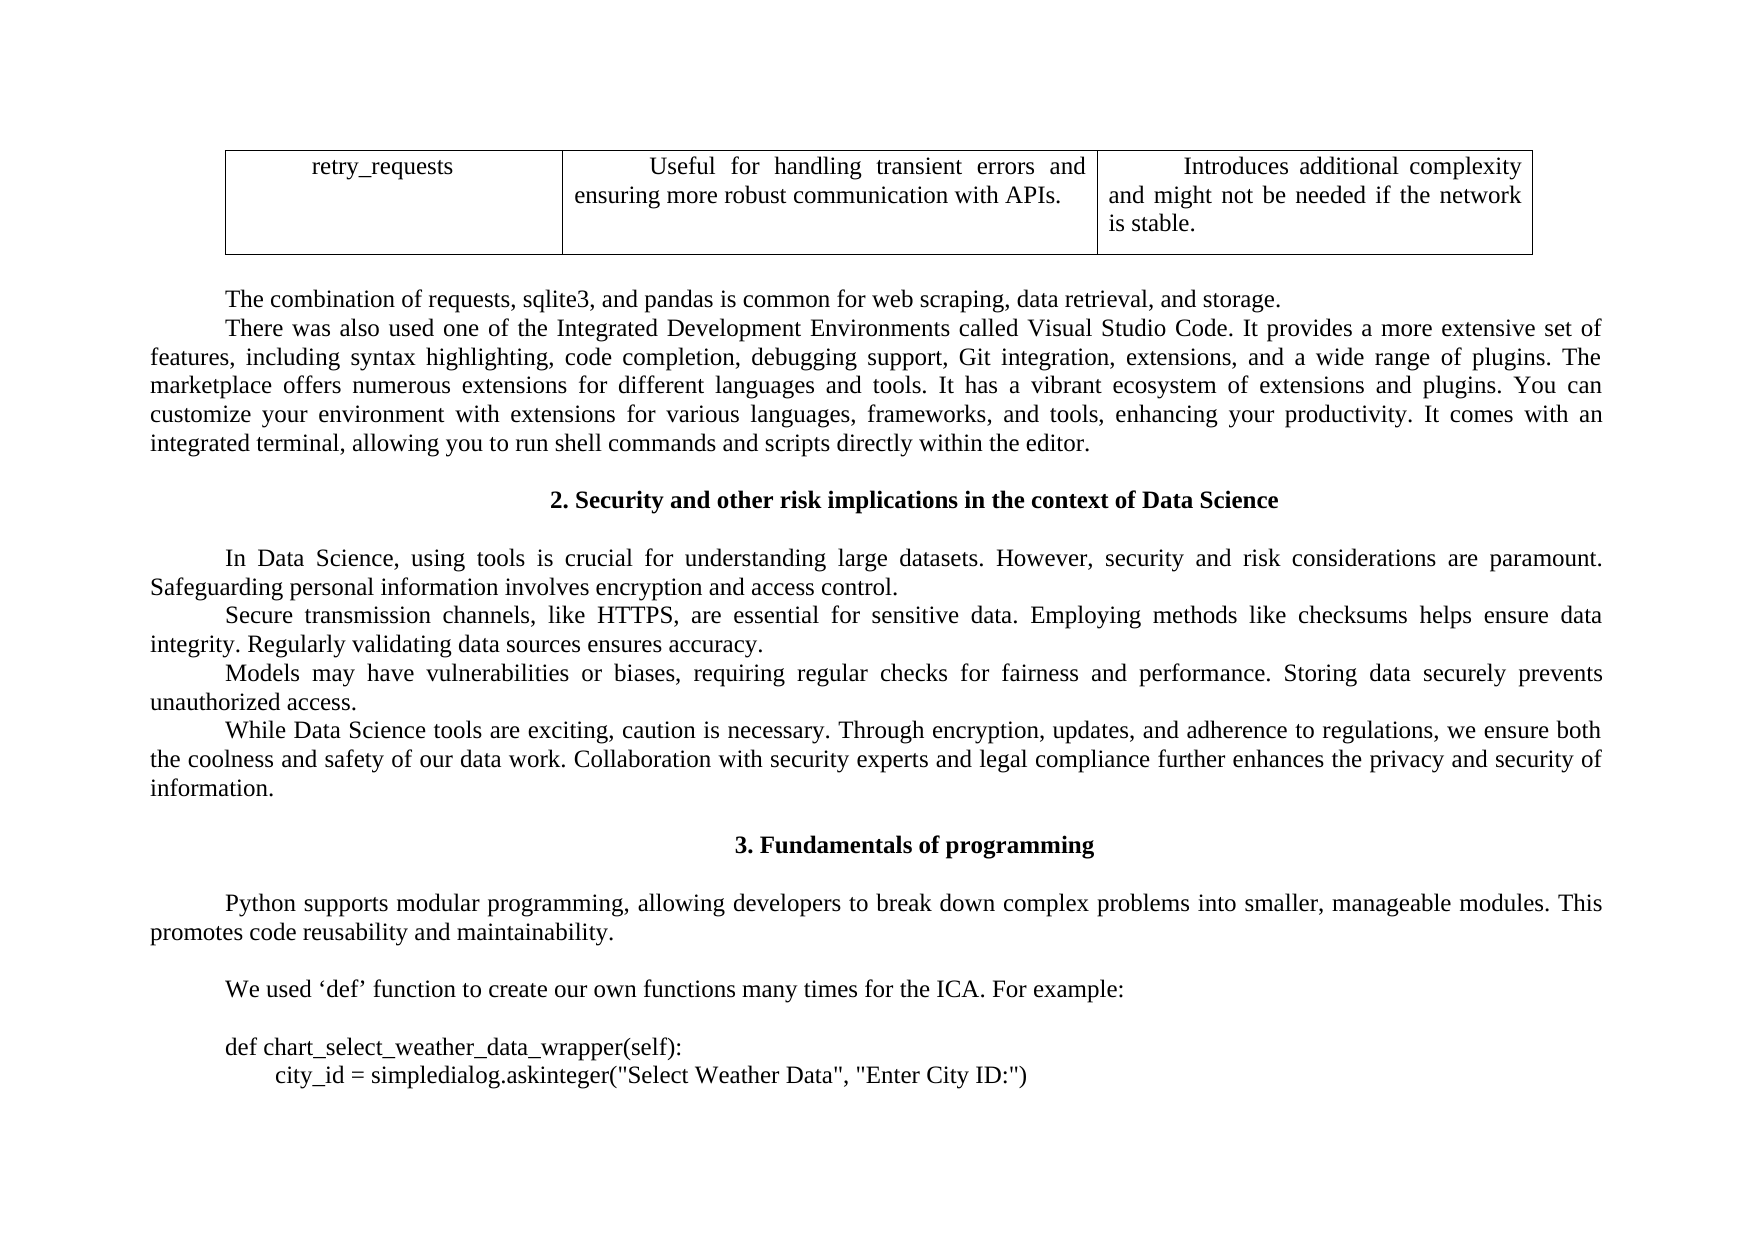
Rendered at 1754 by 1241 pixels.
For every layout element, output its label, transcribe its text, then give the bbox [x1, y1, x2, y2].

text city_id = simpledialog.askinteger("Select Weather Data", "Enter City ID:") [150, 1060, 1604, 1089]
text While Data Science tools are exciting, caution is necessary. Through encryption, updates, and adherence to regulations, we ensure both the coolness and safety of our data work. Collaboration with security experts and legal compliance further enhances the privacy and security of information. [150, 715, 1604, 802]
table_cell retry_requests [226, 151, 562, 254]
text In Data Science, using tools is crucial for understanding large datasets. However, security and risk considerations are paramount. Safeguarding personal information involves encryption and access control. [150, 543, 1604, 600]
table_cell Useful for handling transient errors and ensuring more robust communication with APIs. [563, 151, 1097, 254]
text 3. Fundamentals of programming [150, 830, 1604, 859]
text Secure transmission channels, like HTTPS, are essential for sensitive data. Employing methods like checksums helps ensure data integrity. Regularly validating data sources ensures accuracy. [150, 600, 1604, 658]
text Python supports modular programming, allowing developers to break down complex problems into smaller, manageable modules. This promotes code reusability and maintainability. [150, 888, 1604, 945]
text We used ‘def’ function to create our own functions many times for the ICA. For example: [150, 974, 1604, 1003]
text Models may have vulnerabilities or biases, requiring regular checks for fairness and performance. Storing data securely prevents unauthorized access. [150, 658, 1604, 715]
table_cell Introduces additional complexity and might not be needed if the network is stable. [1098, 151, 1532, 254]
text def chart_select_weather_data_wrapper(self): [150, 1032, 1604, 1060]
text There was also used one of the Integrated Development Environments called Visual Studio Code. It provides a more extensive set of features, including syntax highlighting, code completion, debugging support, Git integration, extensions, and a wide range of plugins. The marketplace offers numerous extensions for different languages and tools. It has a vibrant ecosystem of extensions and plugins. You can customize your environment with extensions for various languages, frameworks, and tools, enhancing your productivity. It comes with an integrated terminal, allowing you to run shell commands and scripts directly within the editor. [150, 313, 1604, 457]
text 2. Security and other risk implications in the context of Data Science [150, 485, 1604, 514]
text The combination of requests, sqlite3, and pandas is common for web scraping, data retrieval, and storage. [150, 284, 1604, 313]
